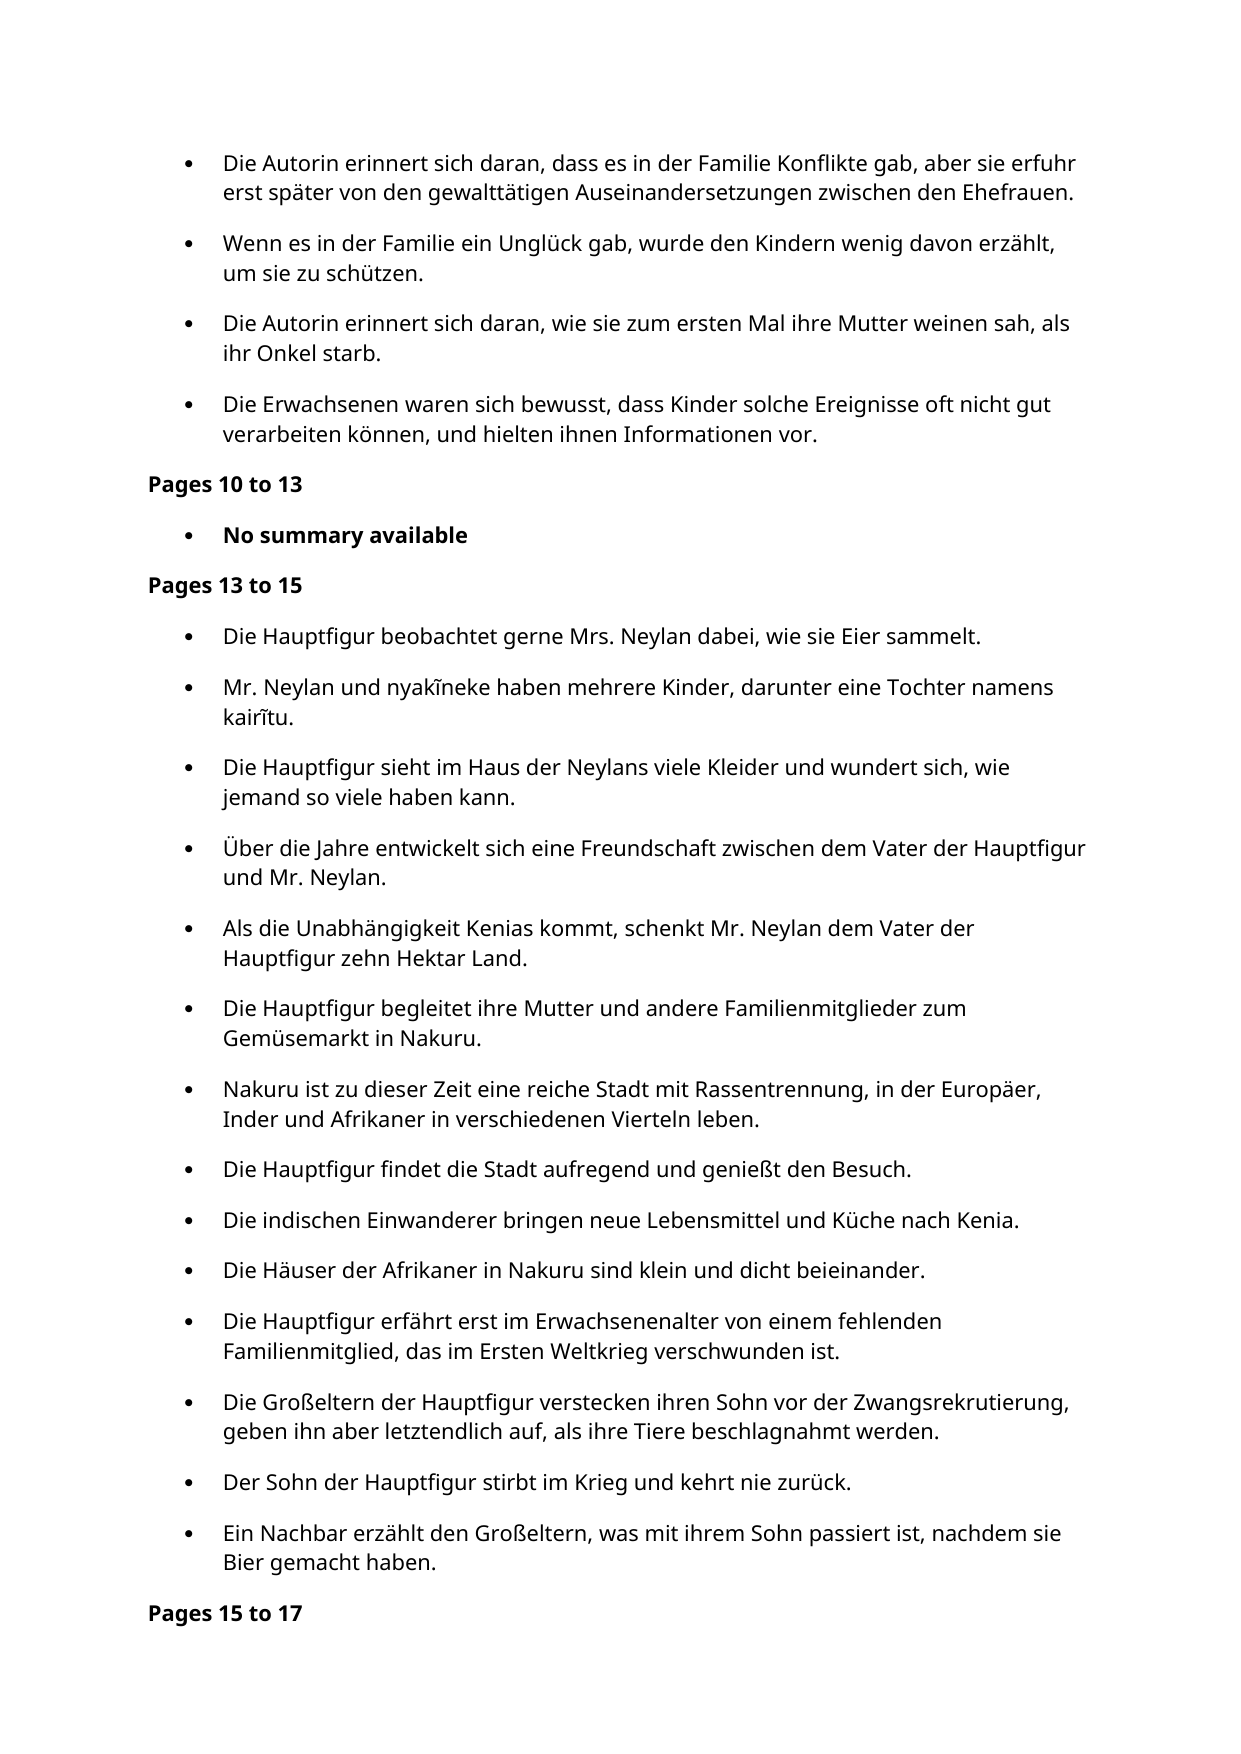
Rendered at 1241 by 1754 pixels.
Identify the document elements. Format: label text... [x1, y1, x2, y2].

list Die Hauptfigur beobachtet gerne Mrs. Neylan dabei, wie sie Eier sammelt. [185, 621, 1093, 651]
list Über die Jahre entwickelt sich eine Freundschaft zwischen dem Vater der Hauptfigur und Mr. Neylan. [185, 833, 1093, 892]
list Die Hauptfigur findet die Stadt aufregend und genießt den Besuch. [185, 1154, 1093, 1184]
list Die indischen Einwanderer bringen neue Lebensmittel und Küche nach Kenia. [185, 1205, 1093, 1235]
list Die Erwachsenen waren sich bewusst, dass Kinder solche Ereignisse oft nicht gut verarbeiten können, und hielten ihnen Informationen vor. [185, 389, 1093, 448]
list Nakuru ist zu dieser Zeit eine reiche Stadt mit Rassentrennung, in der Europäer, Inder und Afrikaner in verschiedenen Vierteln leben. [185, 1074, 1093, 1133]
list Die Hauptfigur sieht im Haus der Neylans viele Kleider und wundert sich, wie jemand so viele haben kann. [185, 752, 1093, 812]
list Wenn es in der Familie ein Unglück gab, wurde den Kindern wenig davon erzählt, um sie zu schützen. [185, 228, 1093, 288]
list No summary available [185, 520, 1093, 550]
text Pages 15 to 17 [148, 1598, 1093, 1628]
text Pages 13 to 15 [148, 571, 1093, 600]
list Mr. Neylan und nyakĩneke haben mehrere Kinder, darunter eine Tochter namens kairĩtu. [185, 672, 1093, 731]
list Die Autorin erinnert sich daran, wie sie zum ersten Mal ihre Mutter weinen sah, als ihr Onkel starb. [185, 308, 1093, 368]
list Der Sohn der Hauptfigur stirbt im Krieg und kehrt nie zurück. [185, 1467, 1093, 1497]
list Ein Nachbar erzählt den Großeltern, was mit ihrem Sohn passiert ist, nachdem sie Bier gemacht haben. [185, 1518, 1093, 1577]
list Die Hauptfigur erfährt erst im Erwachsenenalter von einem fehlenden Familienmitglied, das im Ersten Weltkrieg verschwunden ist. [185, 1306, 1093, 1366]
text Pages 10 to 13 [148, 469, 1093, 499]
list Die Großeltern der Hauptfigur verstecken ihren Sohn vor der Zwangsrekrutierung, geben ihn aber letztendlich auf, als ihre Tiere beschlagnahmt werden. [185, 1387, 1093, 1446]
list Die Häuser der Afrikaner in Nakuru sind klein und dicht beieinander. [185, 1256, 1093, 1285]
list Die Hauptfigur begleitet ihre Mutter und andere Familienmitglieder zum Gemüsemarkt in Nakuru. [185, 993, 1093, 1053]
list Die Autorin erinnert sich daran, dass es in der Familie Konflikte gab, aber sie erfuhr erst später von den gewalttätigen Auseinandersetzungen zwischen den Ehefrauen. [185, 148, 1093, 207]
list Als die Unabhängigkeit Kenias kommt, schenkt Mr. Neylan dem Vater der Hauptfigur zehn Hektar Land. [185, 913, 1093, 973]
